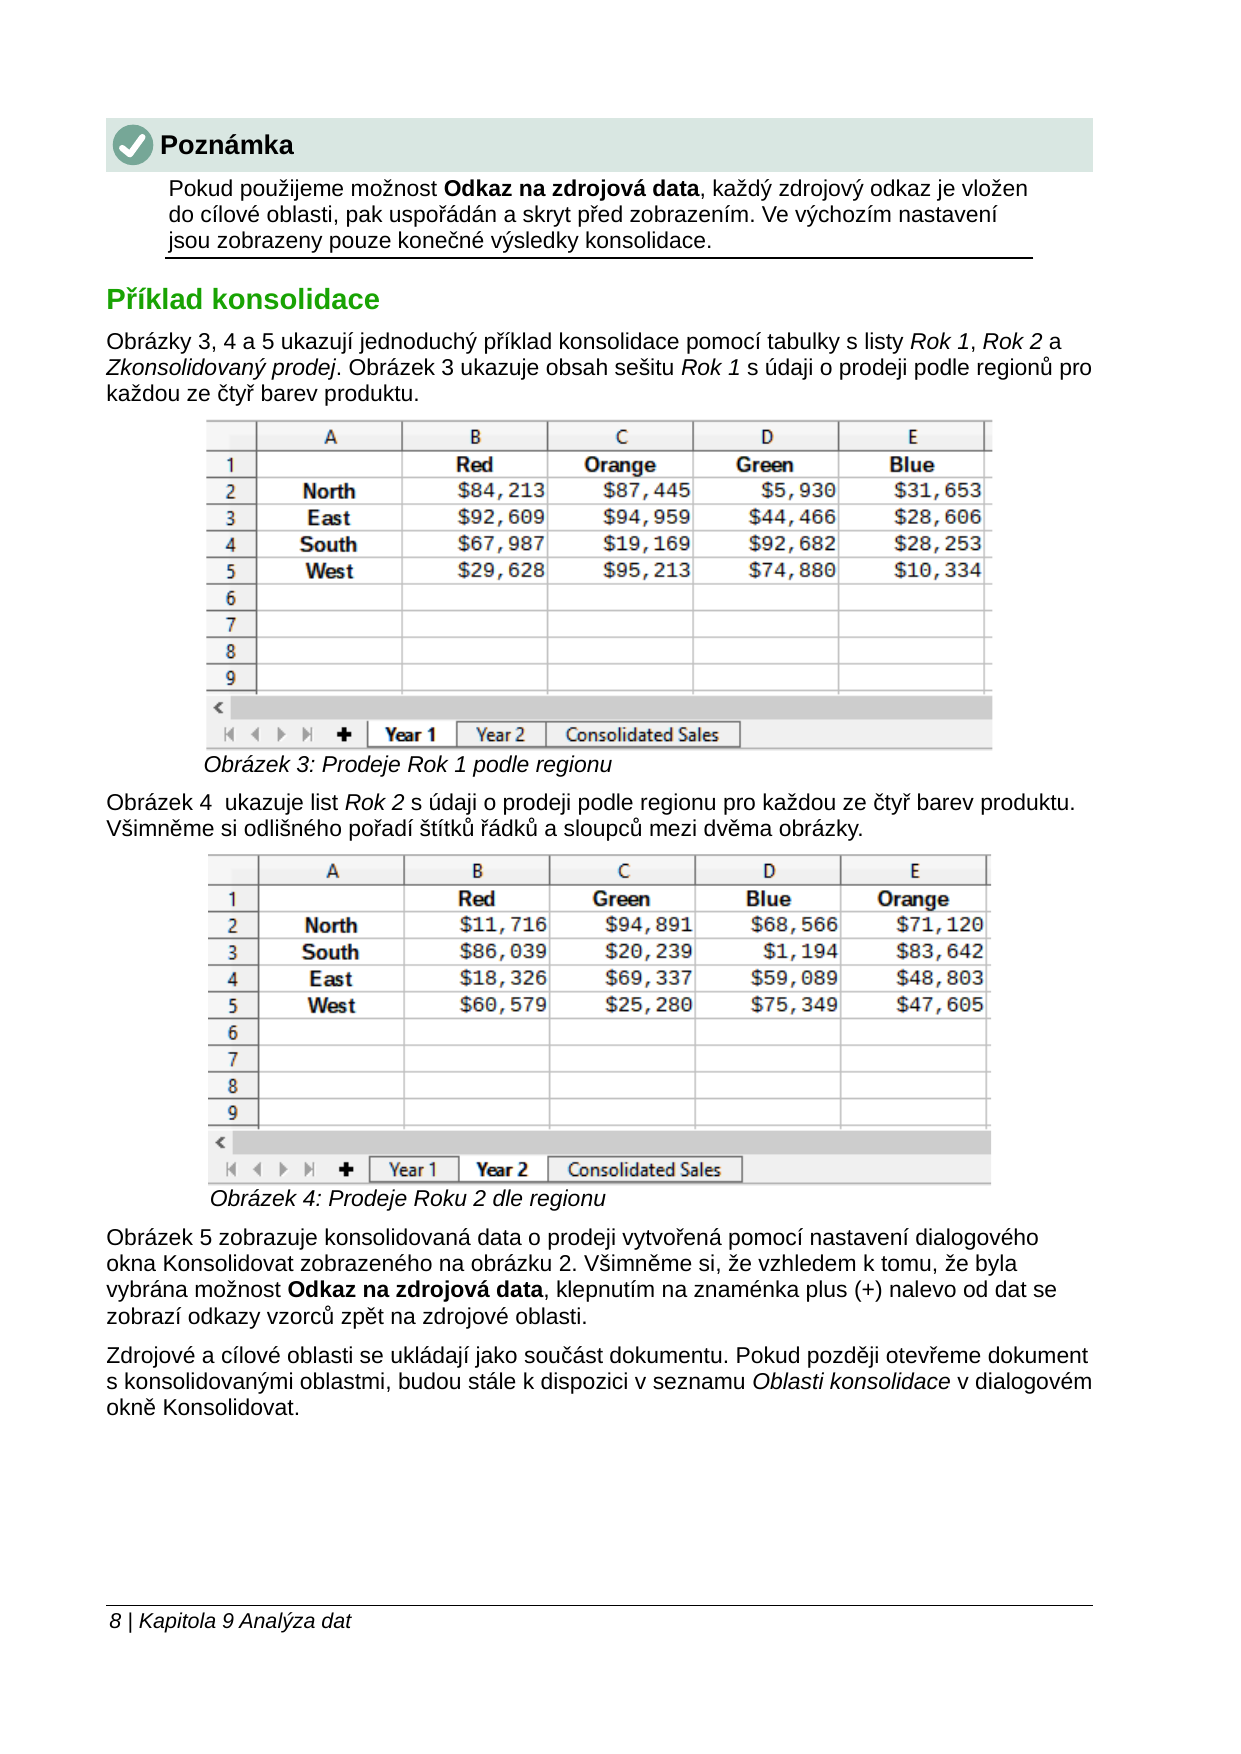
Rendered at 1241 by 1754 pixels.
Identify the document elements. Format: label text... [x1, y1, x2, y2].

text Obrázek 3: Prodeje Rok 1 podle regionu [203, 419, 996, 777]
subtitle Poznámka [106, 118, 1093, 172]
text Zdrojové a cílové oblasti se ukládají jako součást dokumentu. Pokud později otevřeme dokument s konsolidovanými oblastmi, budou stále k dispozici v seznamu Oblasti konsolidace v dialogovém okně Konsolidovat. [106, 1342, 1093, 1421]
text Obrázek 5 zobrazuje konsolidovaná data o prodeji vytvořená pomocí nastavení dialogového okna Konsolidovat zobrazeného na obrázku 2. Všimněme si, že vzhledem k tomu, že byla vybrána možnost Odkaz na zdrojová data, klepnutím na znaménka plus (+) nalevo od dat se zobrazí odkazy vzorců zpět na zdrojové oblasti. [106, 1224, 1093, 1329]
text Pokud použijeme možnost Odkaz na zdrojová data, každý zdrojový odkaz je vložen do cílové oblasti, pak uspořádán a skryt před zobrazením. Ve výchozím nastavení jsou zobrazeny pouze konečné výsledky konsolidace. [165, 172, 1033, 257]
text Obrázek 4: Prodeje Roku 2 dle regionu [209, 1186, 989, 1212]
picture [208, 854, 992, 1186]
subtitle Příklad konsolidace [106, 282, 1093, 316]
text Obrázky 3, 4 a 5 ukazují jednoduchý příklad konsolidace pomocí tabulky s listy Rok 1, Rok 2 a Zkonsolidovaný prodej. Obrázek 3 ukazuje obsah sešitu Rok 1 s údaji o prodeji podle regionů pro každou ze čtyř barev produktu. [106, 328, 1093, 407]
picture [206, 419, 993, 751]
text Obrázek 4 ukazuje list Rok 2 s údaji o prodeji podle regionu pro každou ze čtyř barev produktu. Všimněme si odlišného pořadí štítků řádků a sloupců mezi dvěma obrázky. [106, 789, 1093, 842]
